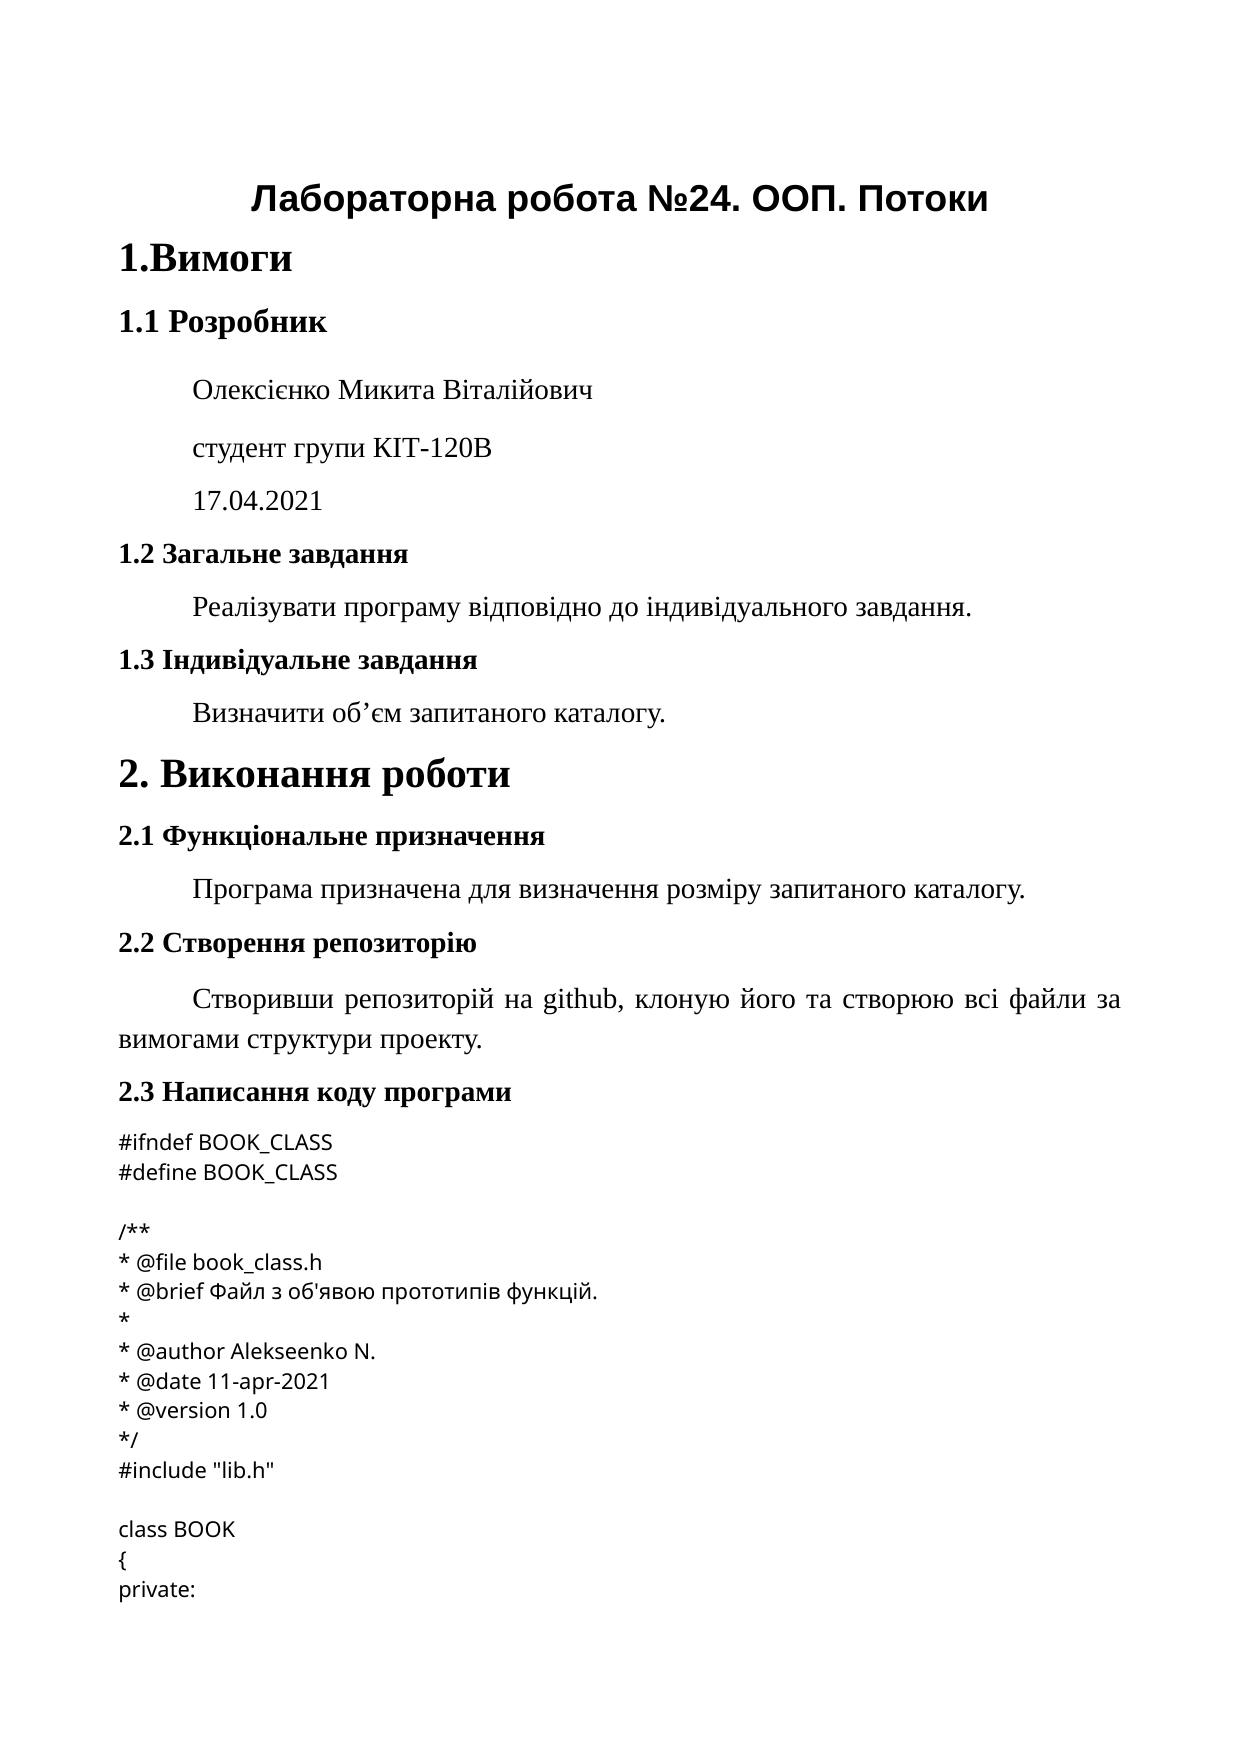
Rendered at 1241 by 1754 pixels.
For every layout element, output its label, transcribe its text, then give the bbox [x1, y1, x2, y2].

text 1.2 Загальне завдання [118, 536, 1122, 570]
text * @date 11-apr-2021 [118, 1366, 1122, 1395]
text { [118, 1544, 1122, 1574]
text Створивши репозиторій на github, клоную його та створюю всі файли за вимогами структури проекту. [118, 978, 1122, 1055]
text Олексієнко Микита Віталійович [118, 360, 1122, 408]
text 17.04.2021 [118, 483, 1122, 517]
text * @brief Файл з об'явою прототипів функцій. [118, 1276, 1122, 1306]
text 2.2 Створення репозиторію [118, 925, 1122, 958]
text 1.3 Індивідуальне завдання [118, 642, 1122, 676]
text Програма призначена для визначення розміру запитаного каталогу. [118, 872, 1122, 905]
text * [118, 1306, 1122, 1336]
text студент групи КІТ-120В [118, 430, 1122, 463]
text /** [118, 1217, 1122, 1246]
text 1.1 Розробник [118, 302, 1122, 340]
text Реалізувати програму відповідно до індивідуального завдання. [118, 589, 1122, 623]
text class BOOK [118, 1514, 1122, 1544]
text #define BOOK_CLASS [118, 1157, 1122, 1187]
text 2. Виконання роботи [118, 749, 1122, 797]
text 1.Вимоги [118, 232, 1122, 280]
text #ifndef BOOK_CLASS [118, 1127, 1122, 1157]
text 2.3 Написання коду програми [118, 1074, 1122, 1108]
text * @file book_class.h [118, 1246, 1122, 1276]
text */ [118, 1425, 1122, 1455]
text * @author Alekseenko N. [118, 1336, 1122, 1366]
text 2.1 Функціональне призначення [118, 818, 1122, 852]
title Лабораторна робота №24. ООП. Потоки [118, 176, 1122, 219]
text private: [118, 1574, 1122, 1604]
text #include "lib.h" [118, 1455, 1122, 1485]
text * @version 1.0 [118, 1395, 1122, 1425]
text Визначити обʼєм запитаного каталогу. [118, 696, 1122, 729]
